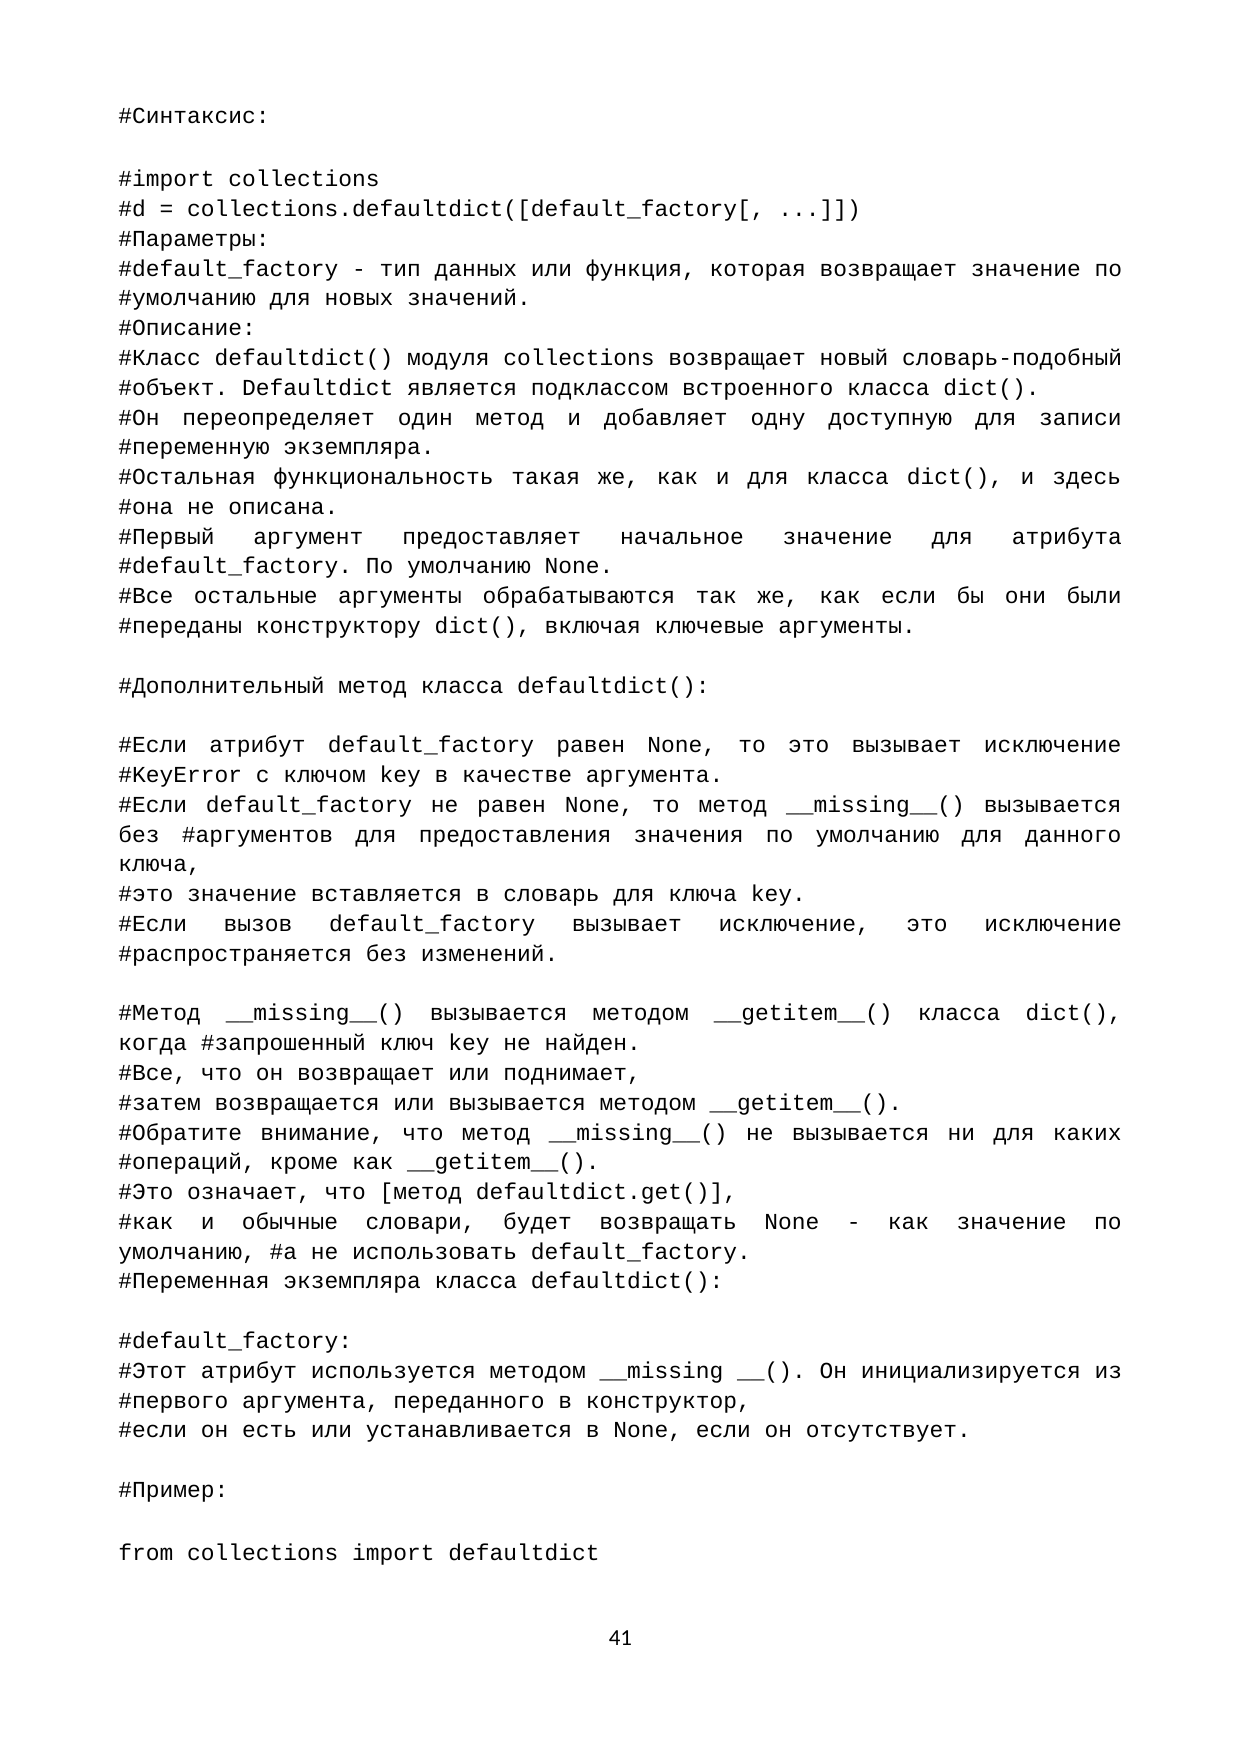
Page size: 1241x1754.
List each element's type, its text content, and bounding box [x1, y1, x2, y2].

text #Это означает, что [метод defaultdict.get()], [118, 1181, 1122, 1206]
text #Если вызов default_factory вызывает исключение, это исключение #распространяется без изменений. [118, 912, 1122, 968]
text #Этот атрибут используется методом __missing __(). Он инициализируется из #первого аргумента, переданного в конструктор, [118, 1359, 1122, 1415]
text from collections import defaultdict [118, 1541, 1122, 1567]
text #Если default_factory не равен None, то метод __missing__() вызывается без #аргументов для предоставления значения по умолчанию для данного ключа, [118, 793, 1122, 879]
text #затем возвращается или вызывается методом __getitem__(). [118, 1091, 1122, 1117]
text #если он есть или устанавливается в None, если он отсутствует. [118, 1419, 1122, 1445]
text #Если атрибут default_factory равен None, то это вызывает исключение #KeyError с ключом key в качестве аргумента. [118, 734, 1122, 789]
text #d = collections.defaultdict([default_factory[, ...]]) [118, 197, 1122, 223]
text #Обратите внимание, что метод __missing__() не вызывается ни для каких #операций, кроме как __getitem__(). [118, 1121, 1122, 1177]
text #Переменная экземпляра класса defaultdict(): [118, 1270, 1122, 1296]
text #Пример: [118, 1478, 1122, 1504]
text #Параметры: [118, 227, 1122, 253]
text #это значение вставляется в словарь для ключа key. [118, 883, 1122, 908]
text #import collections [118, 168, 1122, 193]
text #Описание: [118, 317, 1122, 342]
text #Синтаксис: [118, 105, 1122, 131]
text #Остальная функциональность такая же, как и для класса dict(), и здесь #она не описана. [118, 466, 1122, 521]
text #Дополнительный метод класса defaultdict(): [118, 674, 1122, 700]
text #Первый аргумент предоставляет начальное значение для атрибута #default_factory. По умолчанию None. [118, 525, 1122, 581]
text #Все остальные аргументы обрабатываются так же, как если бы они были #переданы конструктору dict(), включая ключевые аргументы. [118, 585, 1122, 640]
text #как и обычные словари, будет возвращать None - как значение по умолчанию, #а не использовать default_factory. [118, 1210, 1122, 1266]
text #Класс defaultdict() модуля collections возвращает новый словарь-подобный #объект. Defaultdict является подклассом встроенного класса dict(). [118, 346, 1122, 402]
text #Метод __missing__() вызывается методом __getitem__() класса dict(), когда #запрошенный ключ key не найден. [118, 1002, 1122, 1057]
text #Он переопределяет один метод и добавляет одну доступную для записи #переменную экземпляра. [118, 406, 1122, 462]
text #Все, что он возвращает или поднимает, [118, 1061, 1122, 1087]
text #default_factory: [118, 1329, 1122, 1355]
text #default_factory - тип данных или функция, которая возвращает значение по #умолчанию для новых значений. [118, 257, 1122, 313]
